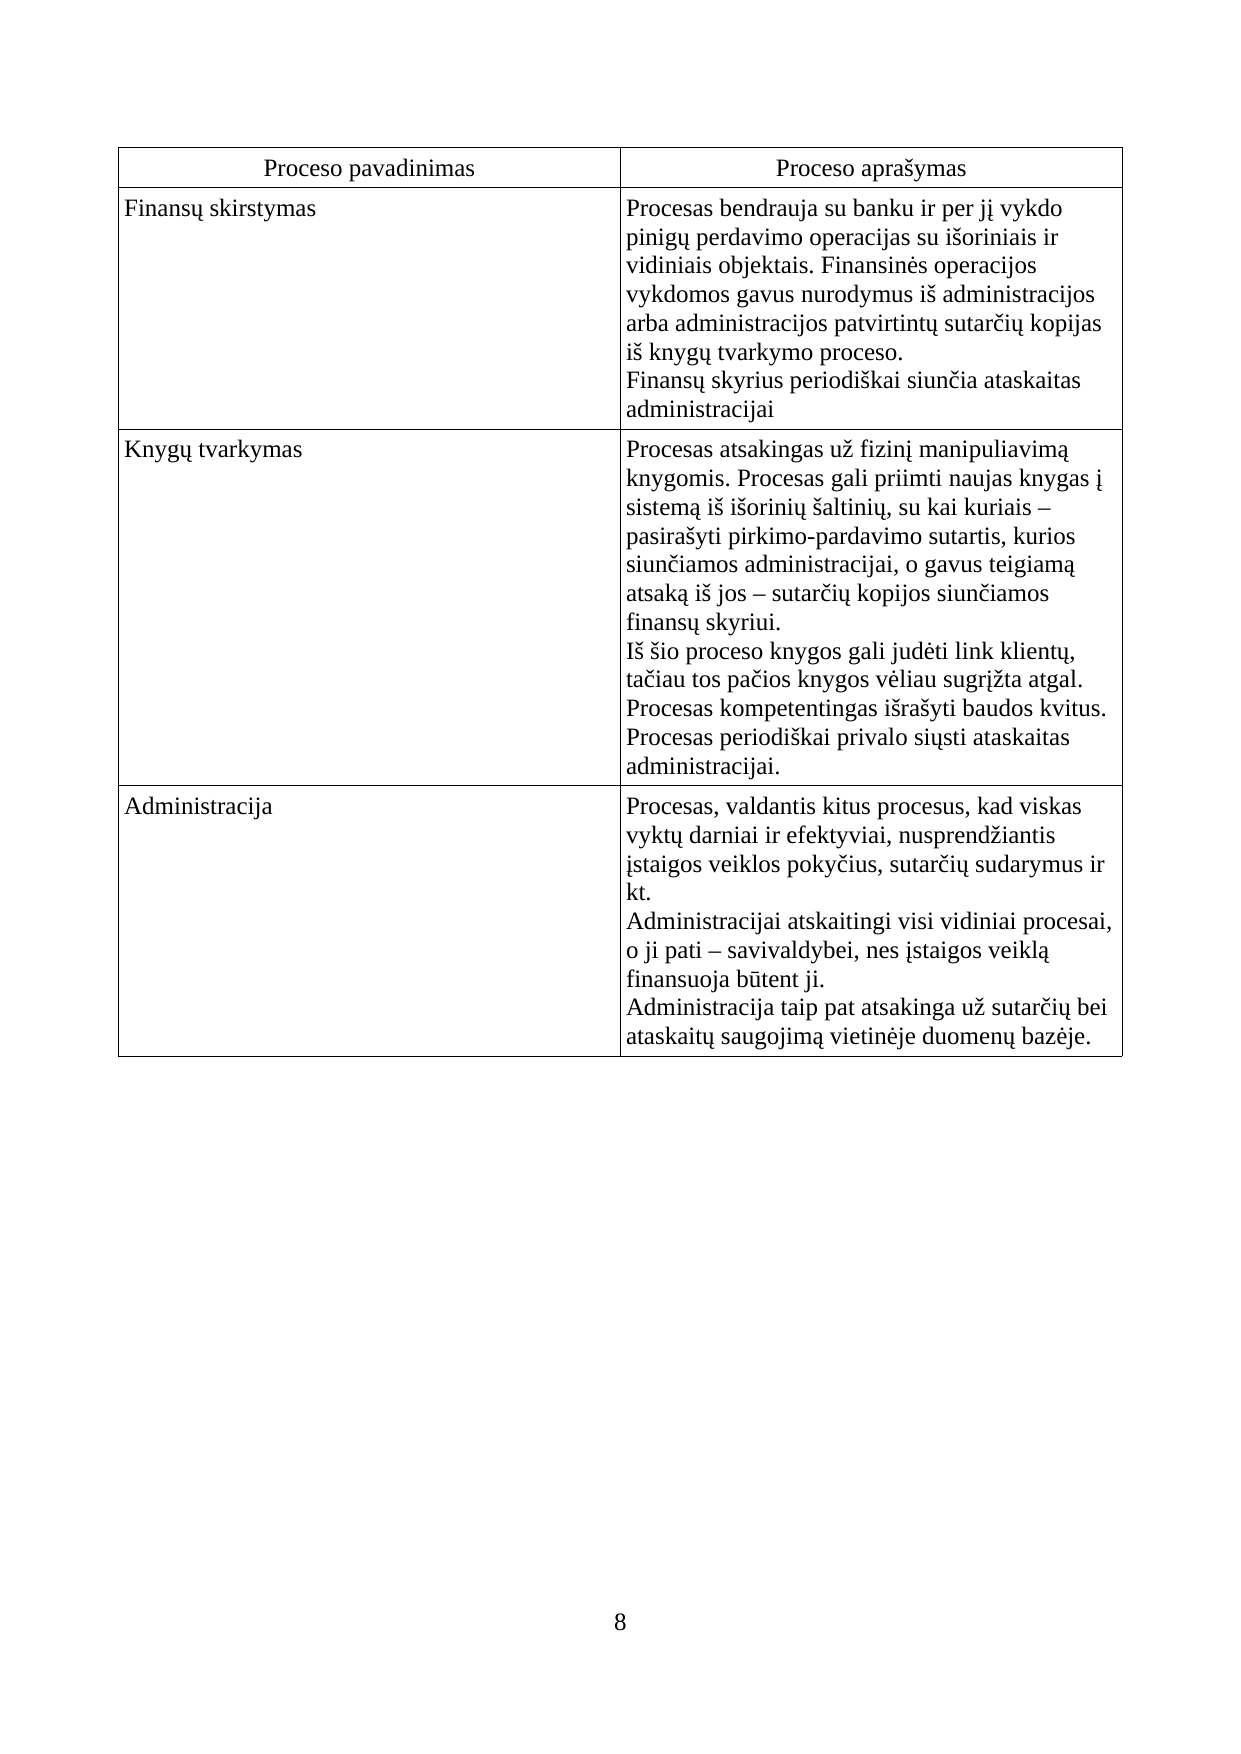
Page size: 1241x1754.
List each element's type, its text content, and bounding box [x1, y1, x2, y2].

table_cell Administracija [119, 786, 620, 1056]
table_cell Knygų tvarkymas [119, 430, 620, 785]
table_cell Procesas atsakingas už fizinį manipuliavimą knygomis. Procesas gali priimti naujas knygas į sistemą iš išorinių šaltinių, su kai kuriais – pasirašyti pirkimo-pardavimo sutartis, kurios siunčiamos administracijai, o gavus teigiamą atsaką iš jos – sutarčių kopijos siunčiamos finansų skyriui. Iš šio proceso knygos gali judėti link klientų, tačiau tos pačios knygos vėliau sugrįžta atgal. Procesas kompetentingas išrašyti baudos kvitus. Procesas periodiškai privalo siųsti ataskaitas administracijai. [621, 430, 1122, 785]
table_cell Procesas bendrauja su banku ir per jį vykdo pinigų perdavimo operacijas su išoriniais ir vidiniais objektais. Finansinės operacijos vykdomos gavus nurodymus iš administracijos arba administracijos patvirtintų sutarčių kopijas iš knygų tvarkymo proceso. Finansų skyrius periodiškai siunčia ataskaitas administracijai [621, 188, 1122, 429]
table_cell Procesas, valdantis kitus procesus, kad viskas vyktų darniai ir efektyviai, nusprendžiantis įstaigos veiklos pokyčius, sutarčių sudarymus ir kt. Administracijai atskaitingi visi vidiniai procesai, o ji pati – savivaldybei, nes įstaigos veiklą finansuoja būtent ji. Administracija taip pat atsakinga už sutarčių bei ataskaitų saugojimą vietinėje duomenų bazėje. [621, 786, 1122, 1056]
table_header Proceso pavadinimas [119, 148, 620, 187]
table_cell Finansų skirstymas [119, 188, 620, 429]
table_header Proceso aprašymas [621, 148, 1122, 187]
